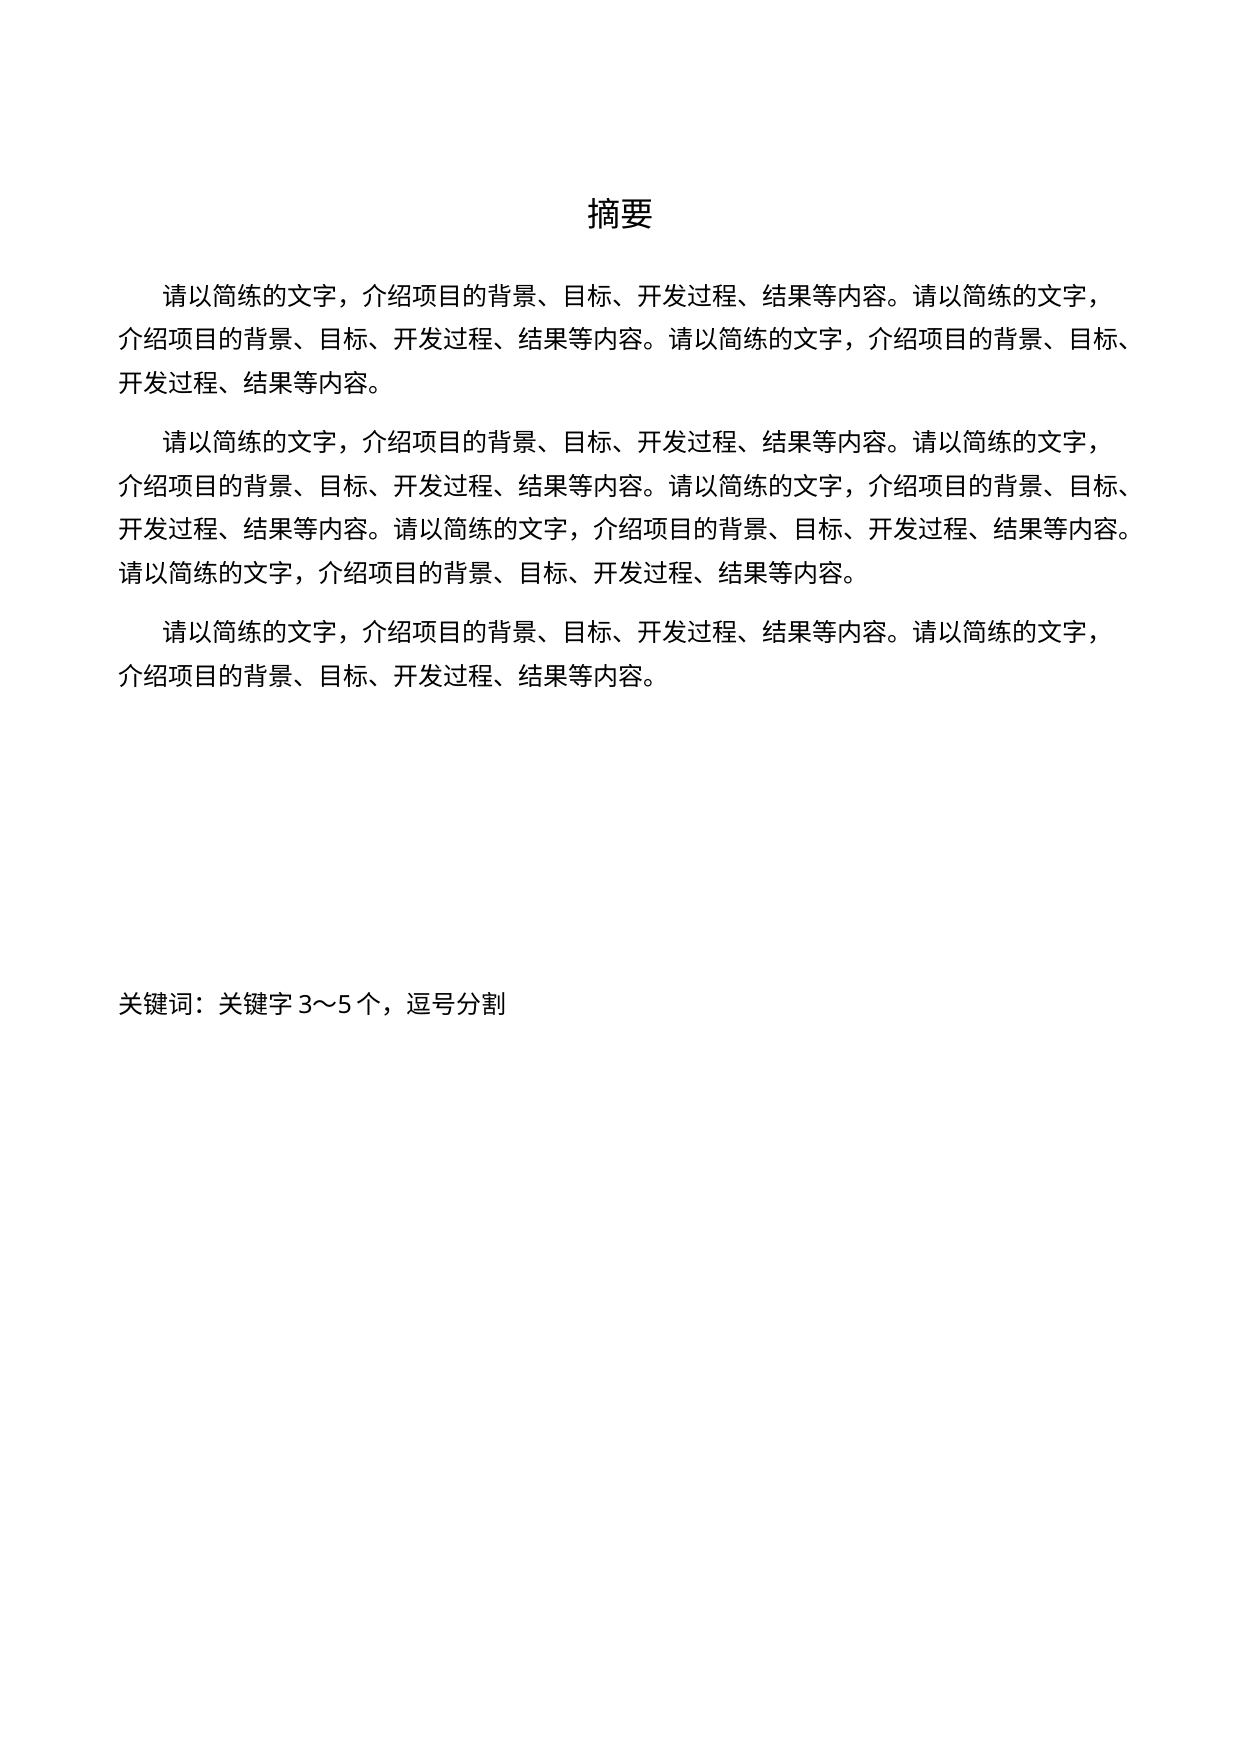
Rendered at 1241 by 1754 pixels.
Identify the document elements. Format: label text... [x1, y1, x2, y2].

text 请以简练的文字，介绍项目的背景、目标、开发过程、结果等内容。请以简练的文字，介绍项目的背景、目标、开发过程、结果等内容。 [118, 613, 1122, 692]
text 请以简练的文字，介绍项目的背景、目标、开发过程、结果等内容。请以简练的文字，介绍项目的背景、目标、开发过程、结果等内容。请以简练的文字，介绍项目的背景、目标、开发过程、结果等内容。 [118, 276, 1122, 399]
subtitle 摘要 [118, 188, 1122, 236]
text 关键词：关键字3～5个，逗号分割 [118, 985, 1122, 1021]
text 请以简练的文字，介绍项目的背景、目标、开发过程、结果等内容。请以简练的文字，介绍项目的背景、目标、开发过程、结果等内容。请以简练的文字，介绍项目的背景、目标、开发过程、结果等内容。请以简练的文字，介绍项目的背景、目标、开发过程、结果等内容。请以简练的文字，介绍项目的背景、目标、开发过程、结果等内容。 [118, 423, 1122, 589]
